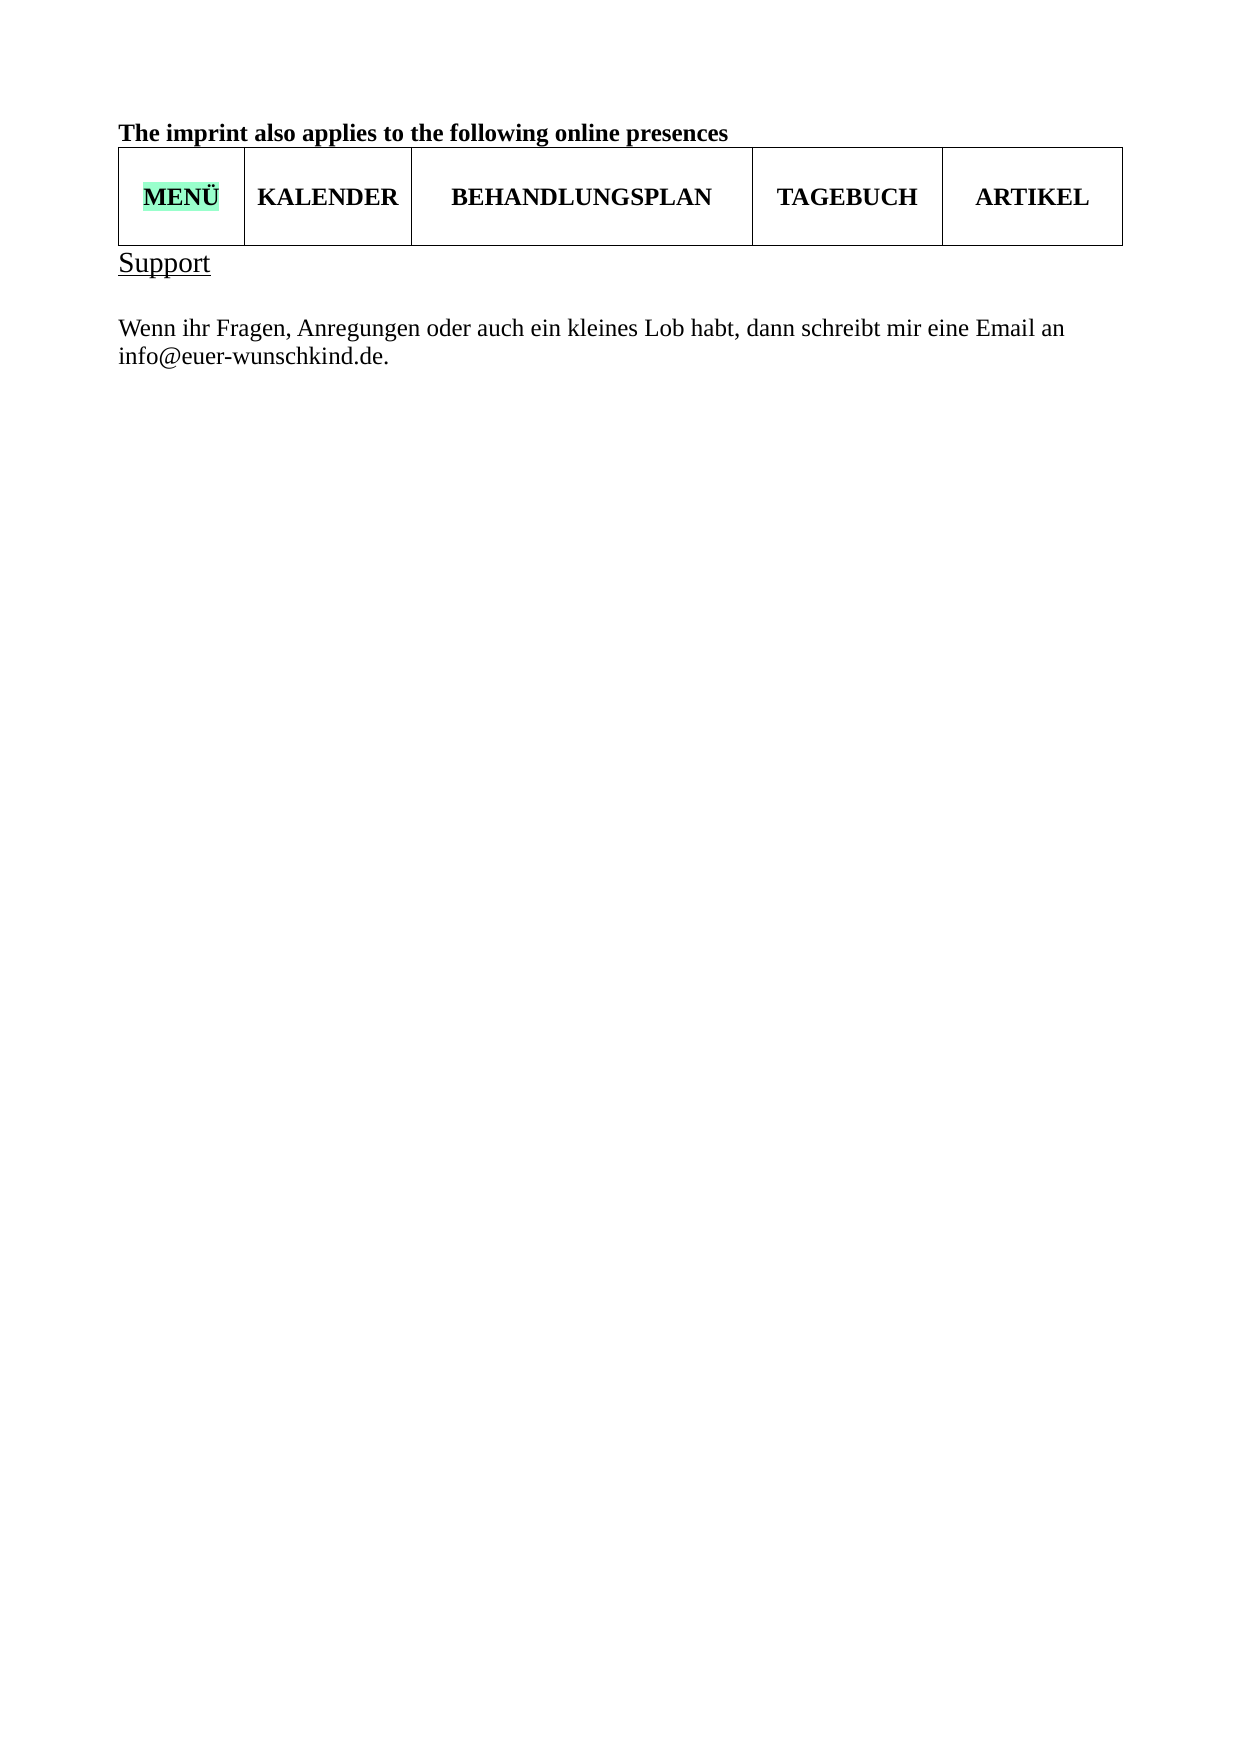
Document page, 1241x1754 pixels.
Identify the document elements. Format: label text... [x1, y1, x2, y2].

table_header BEHANDLUNGSPLAN [412, 148, 752, 245]
table_header ARTIKEL [943, 148, 1122, 245]
text Support [118, 246, 1122, 279]
text Wenn ihr Fragen, Anregungen oder auch ein kleines Lob habt, dann schreibt mir eine Email an info@euer-wunschkind.de. [118, 313, 1122, 370]
table_header KALENDER [245, 148, 411, 245]
table_header TAGEBUCH [753, 148, 942, 245]
text The imprint also applies to the following online presences [118, 118, 1122, 147]
table_header MENÜ [119, 148, 244, 245]
